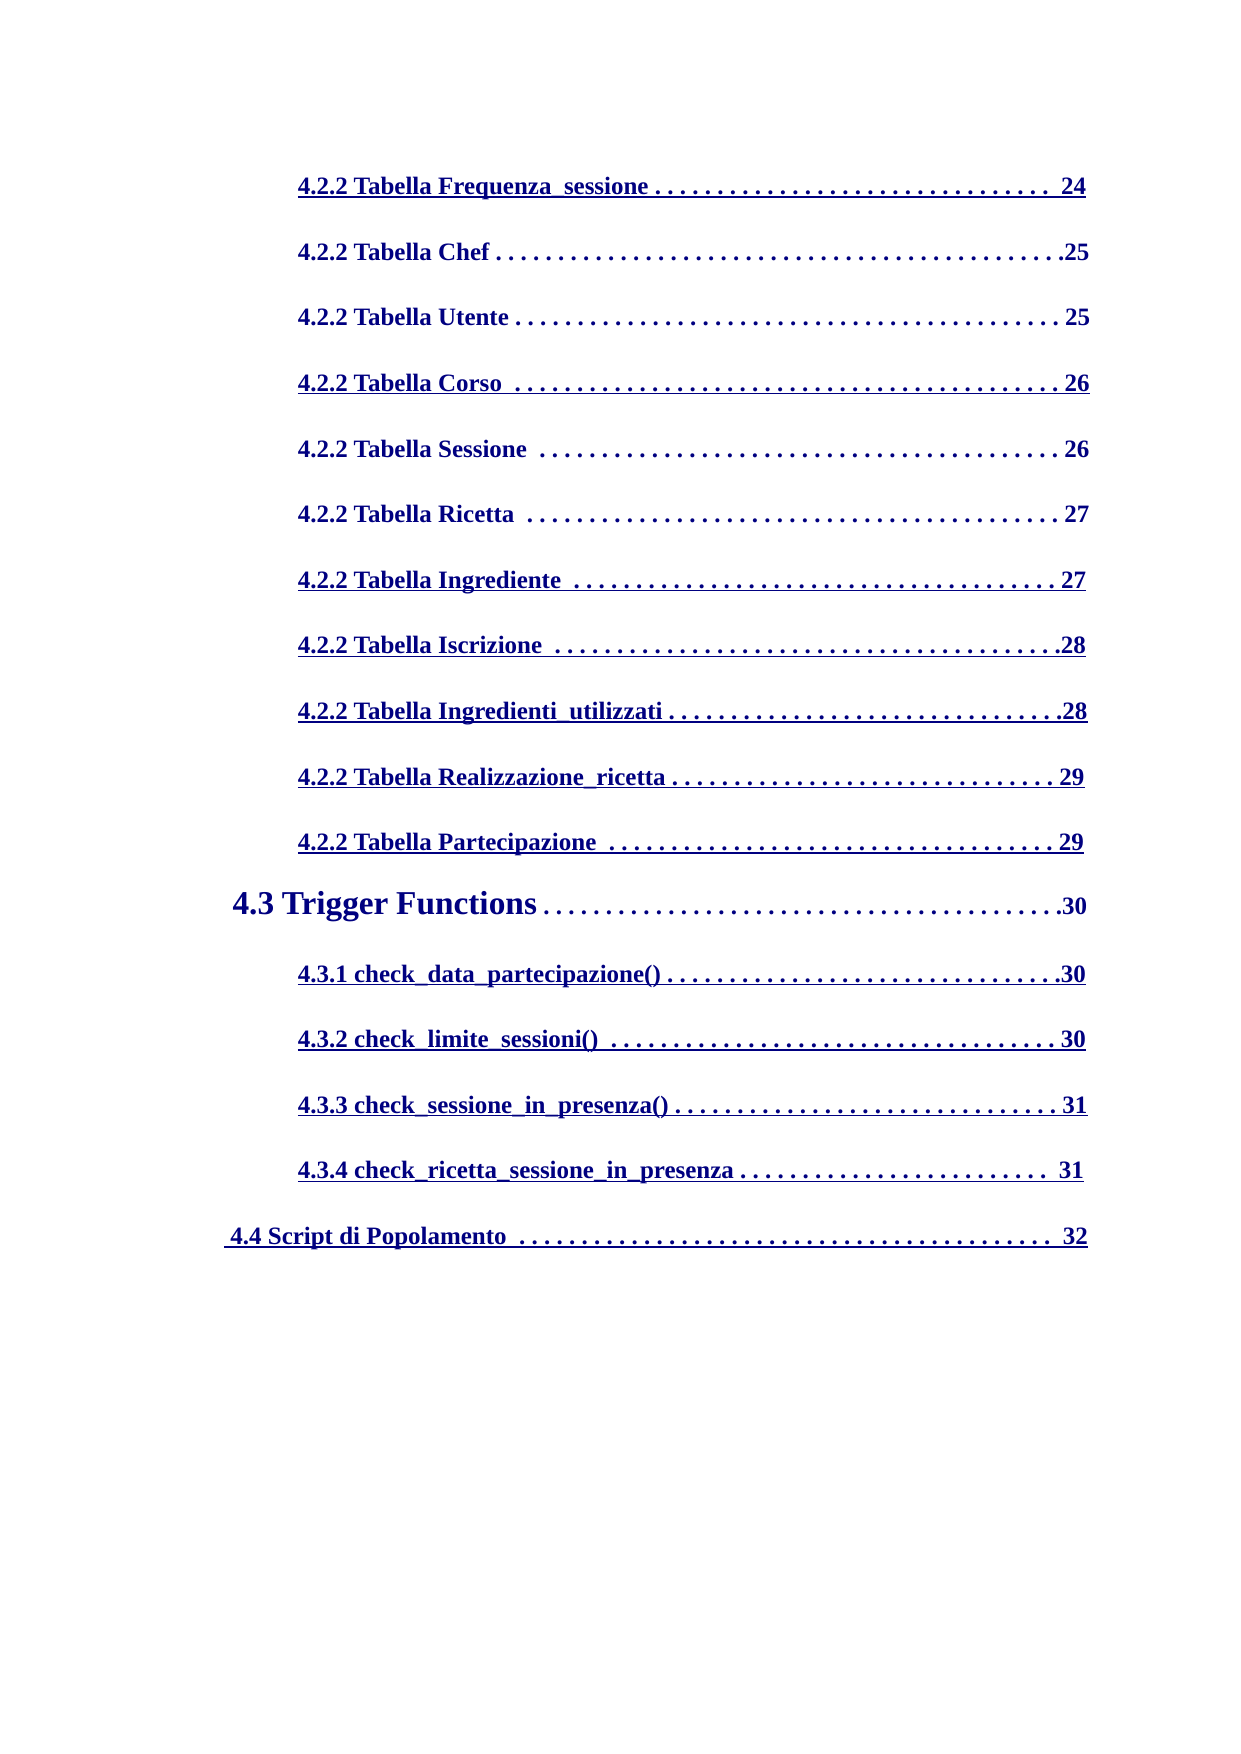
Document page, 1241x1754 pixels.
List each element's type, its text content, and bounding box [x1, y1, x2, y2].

text 4.2.2 Tabella Utente . . . . . . . . . . . . . . . . . . . . . . . . . . . . . . . . . . . . . . . . . . . . 25 [150, 281, 1090, 331]
text 4.2.2 Tabella Chef . . . . . . . . . . . . . . . . . . . . . . . . . . . . . . . . . . . . . . . . . . . . . .25 [150, 216, 1090, 266]
text 4.3.3 check_sessione_in_presenza() . . . . . . . . . . . . . . . . . . . . . . . . . . . . . . . 31 [150, 1069, 1090, 1119]
text 4.3.2 check_limite_sessioni() . . . . . . . . . . . . . . . . . . . . . . . . . . . . . . . . . . . . 30 [150, 1003, 1090, 1053]
text 4.2.2 Tabella Corso . . . . . . . . . . . . . . . . . . . . . . . . . . . . . . . . . . . . . . . . . . . . 26 [150, 347, 1090, 397]
text 4.3.4 check_ricetta_sessione_in_presenza . . . . . . . . . . . . . . . . . . . . . . . . . 31 [150, 1134, 1090, 1184]
text 4.2.2 Tabella Iscrizione . . . . . . . . . . . . . . . . . . . . . . . . . . . . . . . . . . . . . . . . .28 [150, 609, 1090, 659]
text 4.2.2 Tabella Ingrediente . . . . . . . . . . . . . . . . . . . . . . . . . . . . . . . . . . . . . . . 27 [150, 544, 1090, 594]
text 4.3.1 check_data_partecipazione() . . . . . . . . . . . . . . . . . . . . . . . . . . . . . . . .30 [150, 937, 1090, 987]
text 4.4 Script di Popolamento . . . . . . . . . . . . . . . . . . . . . . . . . . . . . . . . . . . . . . . . . . . 32 [150, 1200, 1090, 1250]
text 4.2.2 Tabella Sessione . . . . . . . . . . . . . . . . . . . . . . . . . . . . . . . . . . . . . . . . . . 26 [150, 412, 1090, 462]
text 4.2.2 Tabella Frequenza_sessione . . . . . . . . . . . . . . . . . . . . . . . . . . . . . . . . 24 [150, 150, 1090, 200]
text 4.2.2 Tabella Partecipazione . . . . . . . . . . . . . . . . . . . . . . . . . . . . . . . . . . . . 29 [150, 806, 1090, 856]
text 4.2.2 Tabella Realizzazione_ricetta . . . . . . . . . . . . . . . . . . . . . . . . . . . . . . . 29 [150, 741, 1090, 791]
text 4.2.2 Tabella Ricetta . . . . . . . . . . . . . . . . . . . . . . . . . . . . . . . . . . . . . . . . . . . 27 [150, 478, 1090, 528]
text 4.3 Trigger Functions . . . . . . . . . . . . . . . . . . . . . . . . . . . . . . . . . . . . . . . . . .30 [150, 872, 1090, 922]
text 4.2.2 Tabella Ingredienti_utilizzati . . . . . . . . . . . . . . . . . . . . . . . . . . . . . . . .28 [150, 675, 1090, 725]
